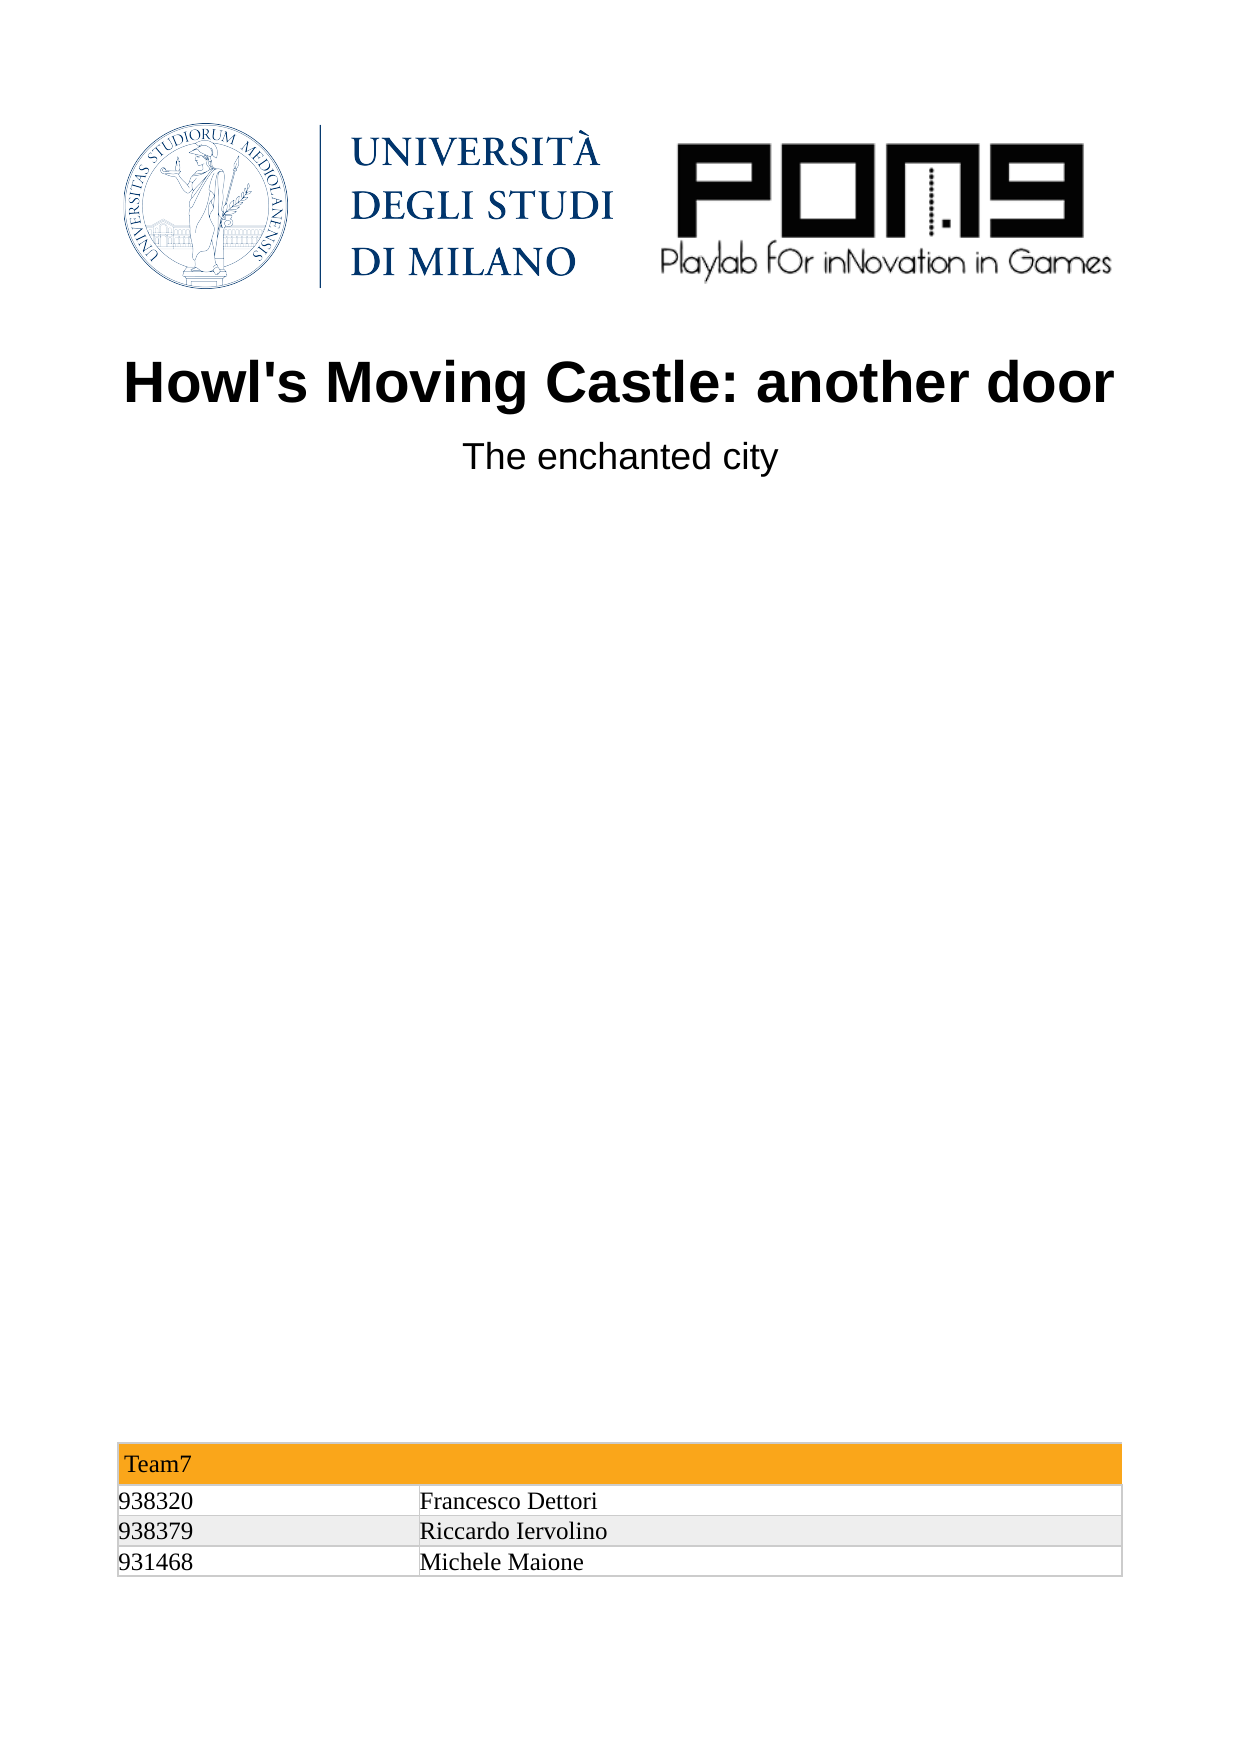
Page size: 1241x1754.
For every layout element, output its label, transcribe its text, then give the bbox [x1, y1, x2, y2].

table_header Team7 [119, 1444, 1122, 1484]
table_cell Michele Maione [420, 1547, 1121, 1575]
table_cell 938379 [119, 1516, 419, 1545]
title Howl's Moving Castle: another door [118, 348, 1122, 415]
subtitle The enchanted city [118, 434, 1122, 477]
table_cell 931468 [119, 1547, 419, 1575]
table_cell Riccardo Iervolino [420, 1516, 1121, 1545]
table_cell 938320 [119, 1486, 419, 1515]
table_header [620, 118, 1122, 294]
table_header [118, 118, 620, 294]
picture [123, 123, 615, 289]
table_cell Francesco Dettori [420, 1486, 1121, 1515]
picture [654, 123, 1117, 289]
